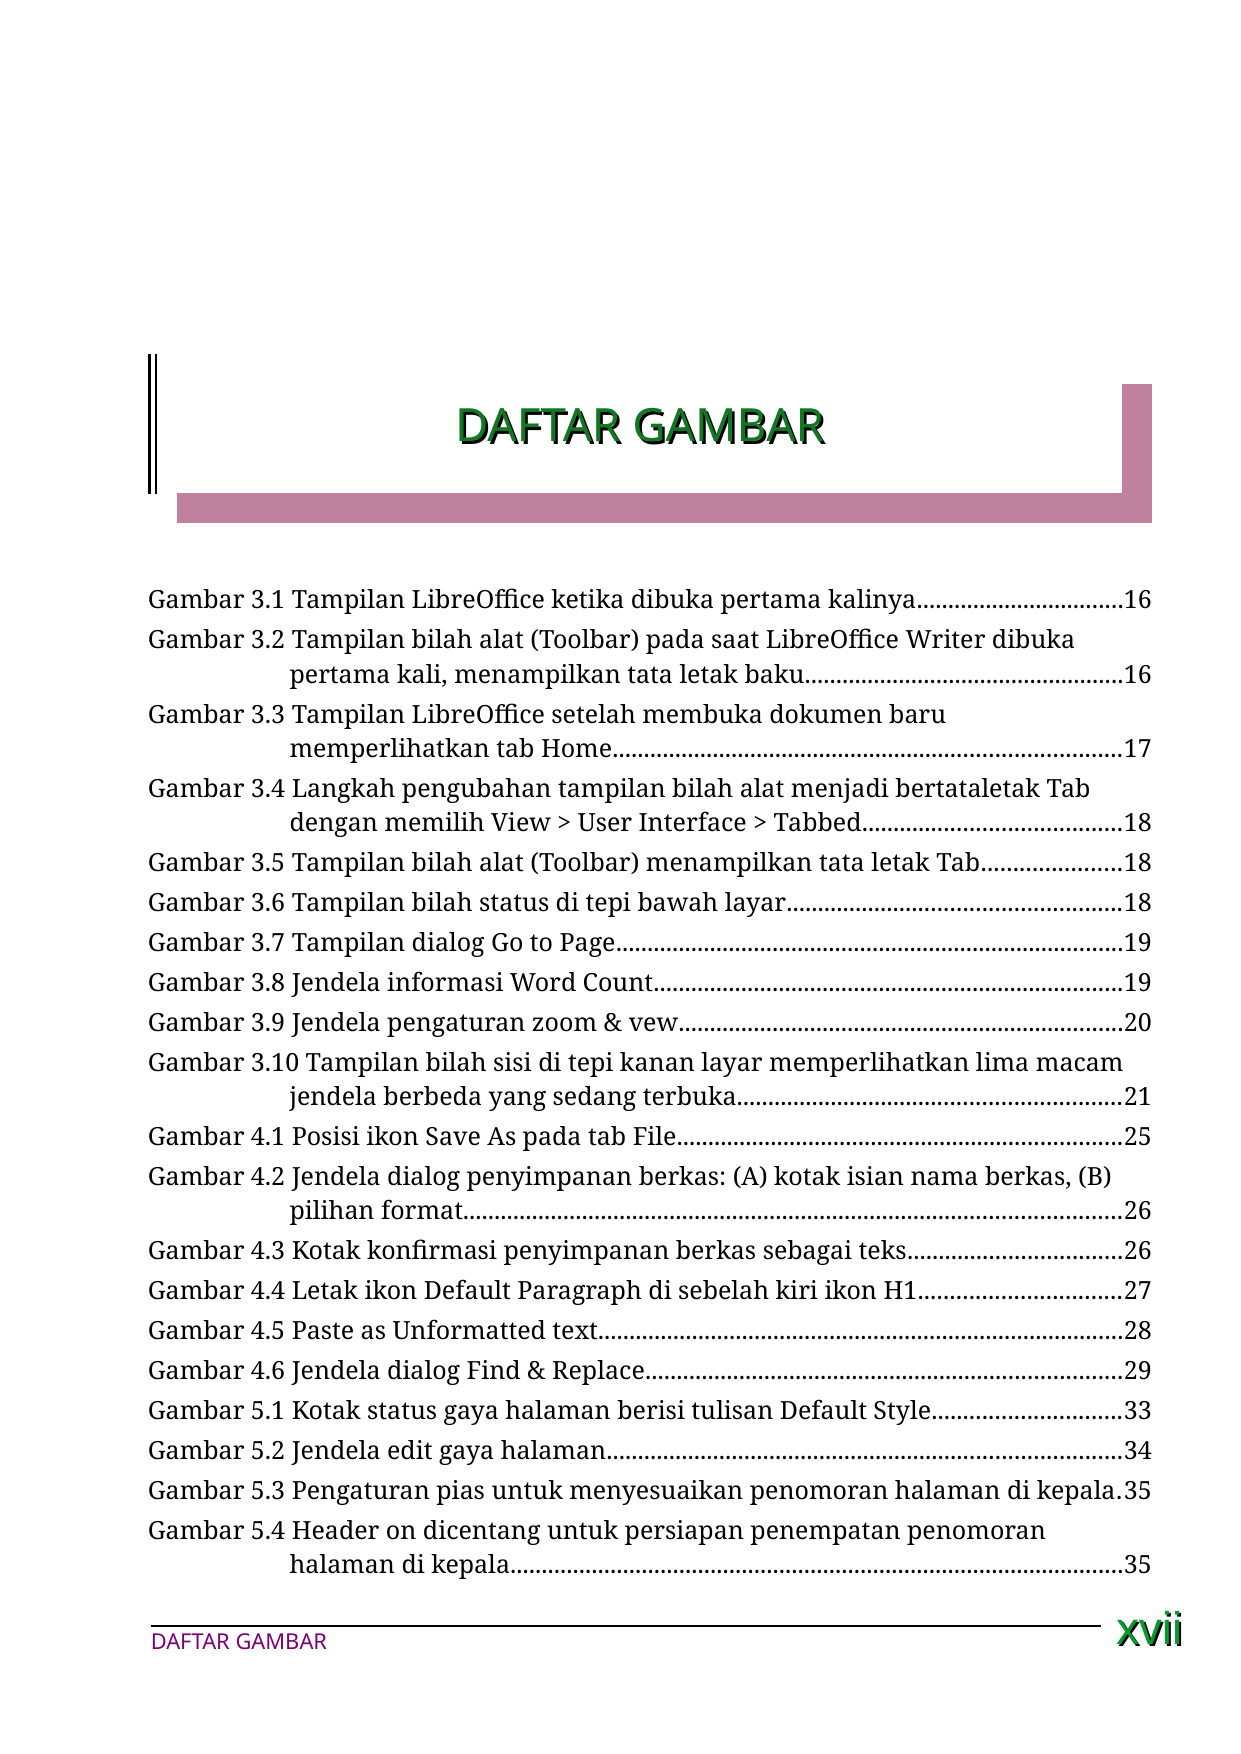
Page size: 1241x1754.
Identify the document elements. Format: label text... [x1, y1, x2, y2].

text Gambar 3.1 Tampilan LibreOffice ketika dibuka pertama kalinya 16 [148, 582, 1152, 616]
text Gambar 4.4 Letak ikon Default Paragraph di sebelah kiri ikon H1 27 [148, 1272, 1152, 1307]
text Gambar 4.1 Posisi ikon Save As pada tab File 25 [148, 1118, 1152, 1152]
text Gambar 5.2 Jendela edit gaya halaman 34 [148, 1432, 1152, 1467]
text Gambar 5.1 Kotak status gaya halaman berisi tulisan Default Style 33 [148, 1392, 1152, 1427]
text Gambar 3.3 Tampilan LibreOffice setelah membuka dokumen baru memperlihatkan tab Home 17 [148, 696, 1152, 764]
text Gambar 4.5 Paste as Unformatted text 28 [148, 1312, 1152, 1347]
text Gambar 3.2 Tampilan bilah alat (Toolbar) pada saat LibreOffice Writer dibuka pertama kali, menampilkan tata letak baku 16 [148, 622, 1152, 690]
text Gambar 3.10 Tampilan bilah sisi di tepi kanan layar memperlihatkan lima macam jendela berbeda yang sedang terbuka 21 [148, 1044, 1152, 1112]
text Gambar 3.8 Jendela informasi Word Count 19 [148, 964, 1152, 998]
text Gambar 3.4 Langkah pengubahan tampilan bilah alat menjadi bertataletak Tab dengan memilih View > User Interface > Tabbed 18 [148, 770, 1152, 838]
text Gambar 5.3 Pengaturan pias untuk menyesuaikan penomoran halaman di kepala 35 [148, 1472, 1152, 1507]
text Gambar 3.9 Jendela pengaturan zoom & vew 20 [148, 1004, 1152, 1038]
text Gambar 3.5 Tampilan bilah alat (Toolbar) menampilkan tata letak Tab 18 [148, 844, 1152, 878]
text Gambar 3.7 Tampilan dialog Go to Page 19 [148, 924, 1152, 958]
text Gambar 4.6 Jendela dialog Find & Replace 29 [148, 1352, 1152, 1387]
text Gambar 4.3 Kotak konfirmasi penyimpanan berkas sebagai teks 26 [148, 1232, 1152, 1267]
text Gambar 5.4 Header on dicentang untuk persiapan penempatan penomoran halaman di kepala 35 [148, 1512, 1152, 1581]
text Gambar 4.2 Jendela dialog penyimpanan berkas: (A) kotak isian nama berkas, (B) pilihan format 26 [148, 1158, 1152, 1227]
text Gambar 3.6 Tampilan bilah status di tepi bawah layar 18 [148, 884, 1152, 918]
